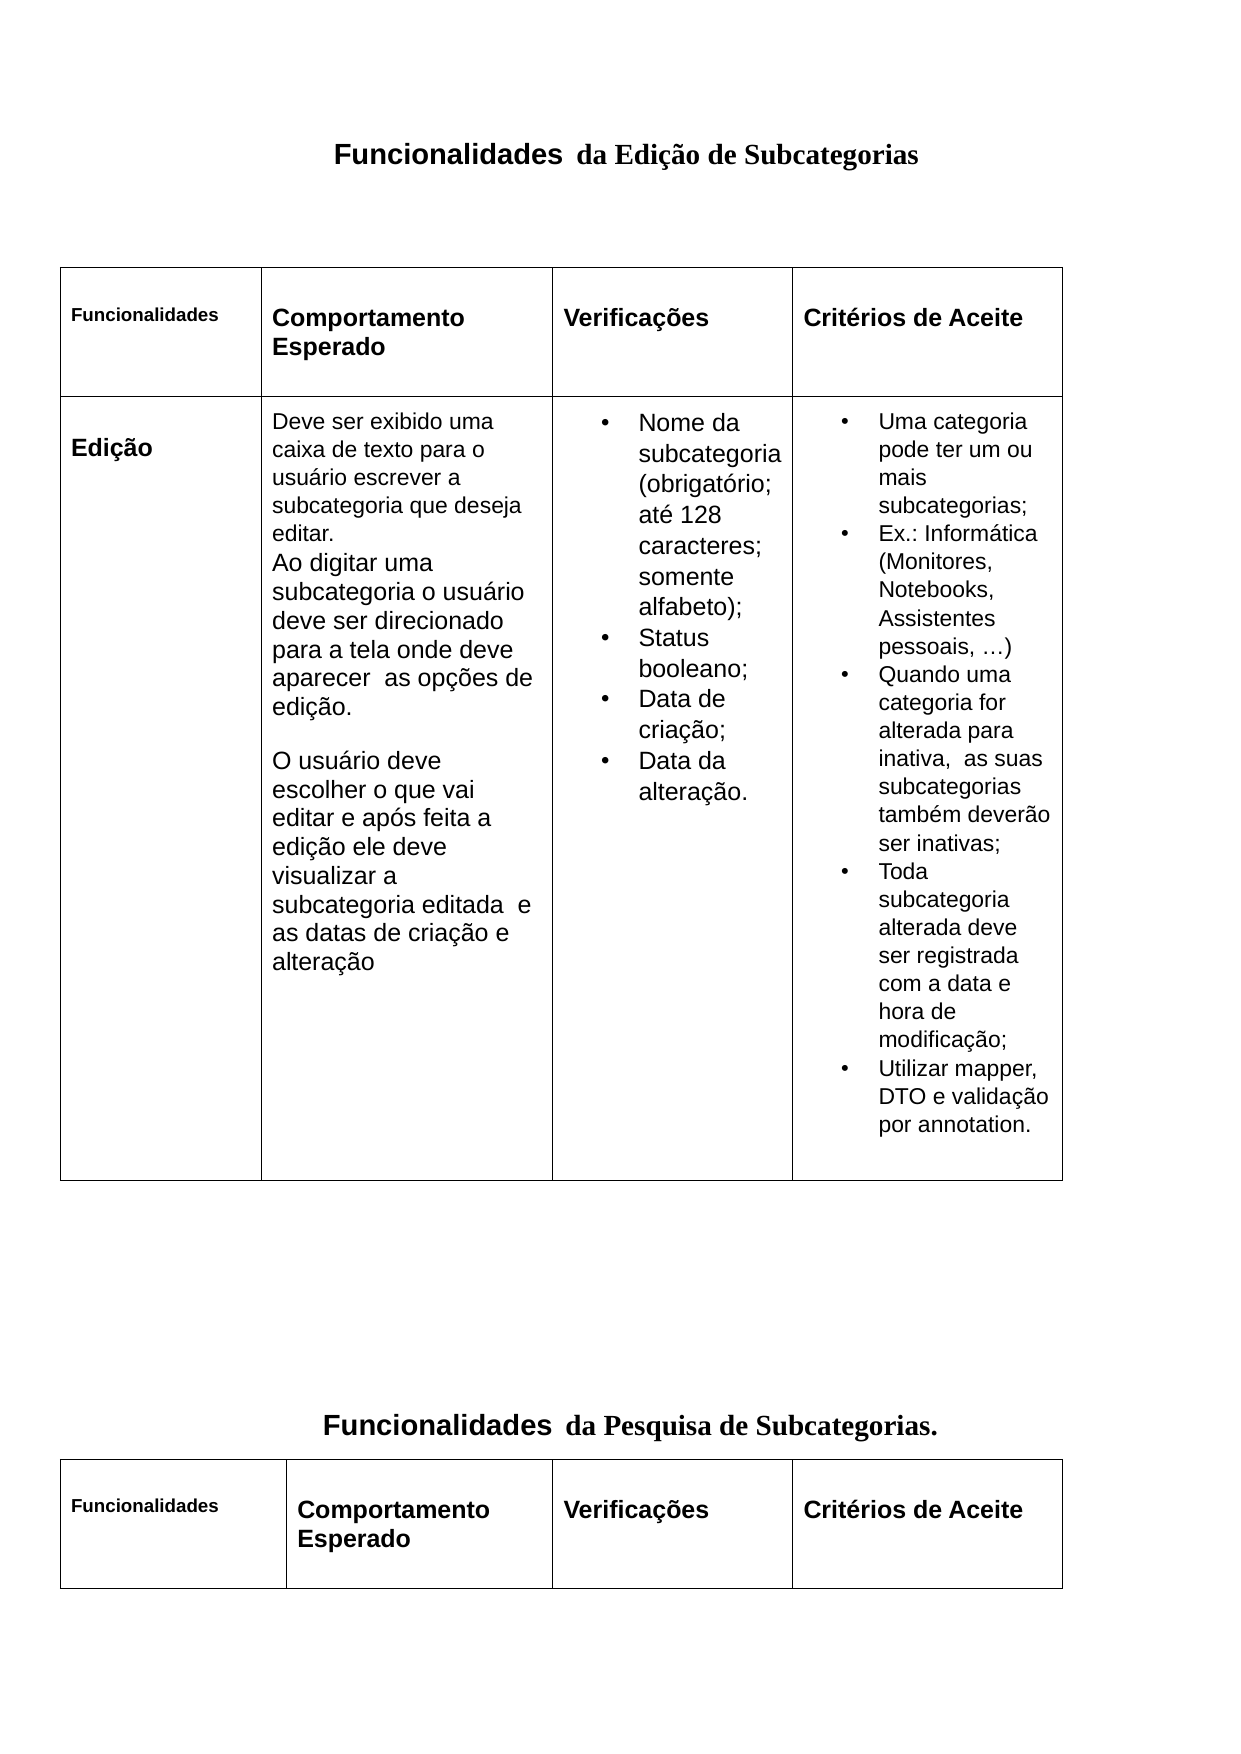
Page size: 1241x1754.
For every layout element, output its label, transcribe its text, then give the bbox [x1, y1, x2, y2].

table_header Comportamento Esperado [287, 1460, 552, 1588]
table_header Critérios de Aceite [793, 1460, 1062, 1588]
table_header Critérios de Aceite [793, 268, 1062, 396]
text Funcionalidades da Edição de Subcategorias [118, 118, 1122, 176]
table_header Funcionalidades [61, 1460, 286, 1588]
table_cell Uma categoria pode ter um ou mais subcategorias; Ex.: Informática (Monitores, Notebooks, Assistentes pessoais, …) Quando uma categoria for alterada para inativa, as suas subcategorias também deverão ser inativas; Toda subcategoria alterada deve ser registrada com a data e hora de modificação; Utilizar mapper, DTO e validação por annotation. [793, 397, 1062, 1180]
table_cell Nome da subcategoria (obrigatório; até 128 caracteres; somente alfabeto); Status booleano; Data de criação; Data da alteração. [553, 397, 792, 1180]
table_header Verificações [553, 1460, 792, 1588]
table_cell Deve ser exibido uma caixa de texto para o usuário escrever a subcategoria que deseja editar. Ao digitar uma subcategoria o usuário deve ser direcionado para a tela onde deve aparecer as opções de edição. O usuário deve escolher o que vai editar e após feita a edição ele deve visualizar a subcategoria editada e as datas de criação e alteração [262, 397, 552, 1180]
table_header Funcionalidades [61, 268, 261, 396]
text Funcionalidades da Pesquisa de Subcategorias. [118, 1389, 1122, 1446]
table_cell Edição [61, 397, 261, 1180]
table_header Comportamento Esperado [262, 268, 552, 396]
table_header Verificações [553, 268, 792, 396]
